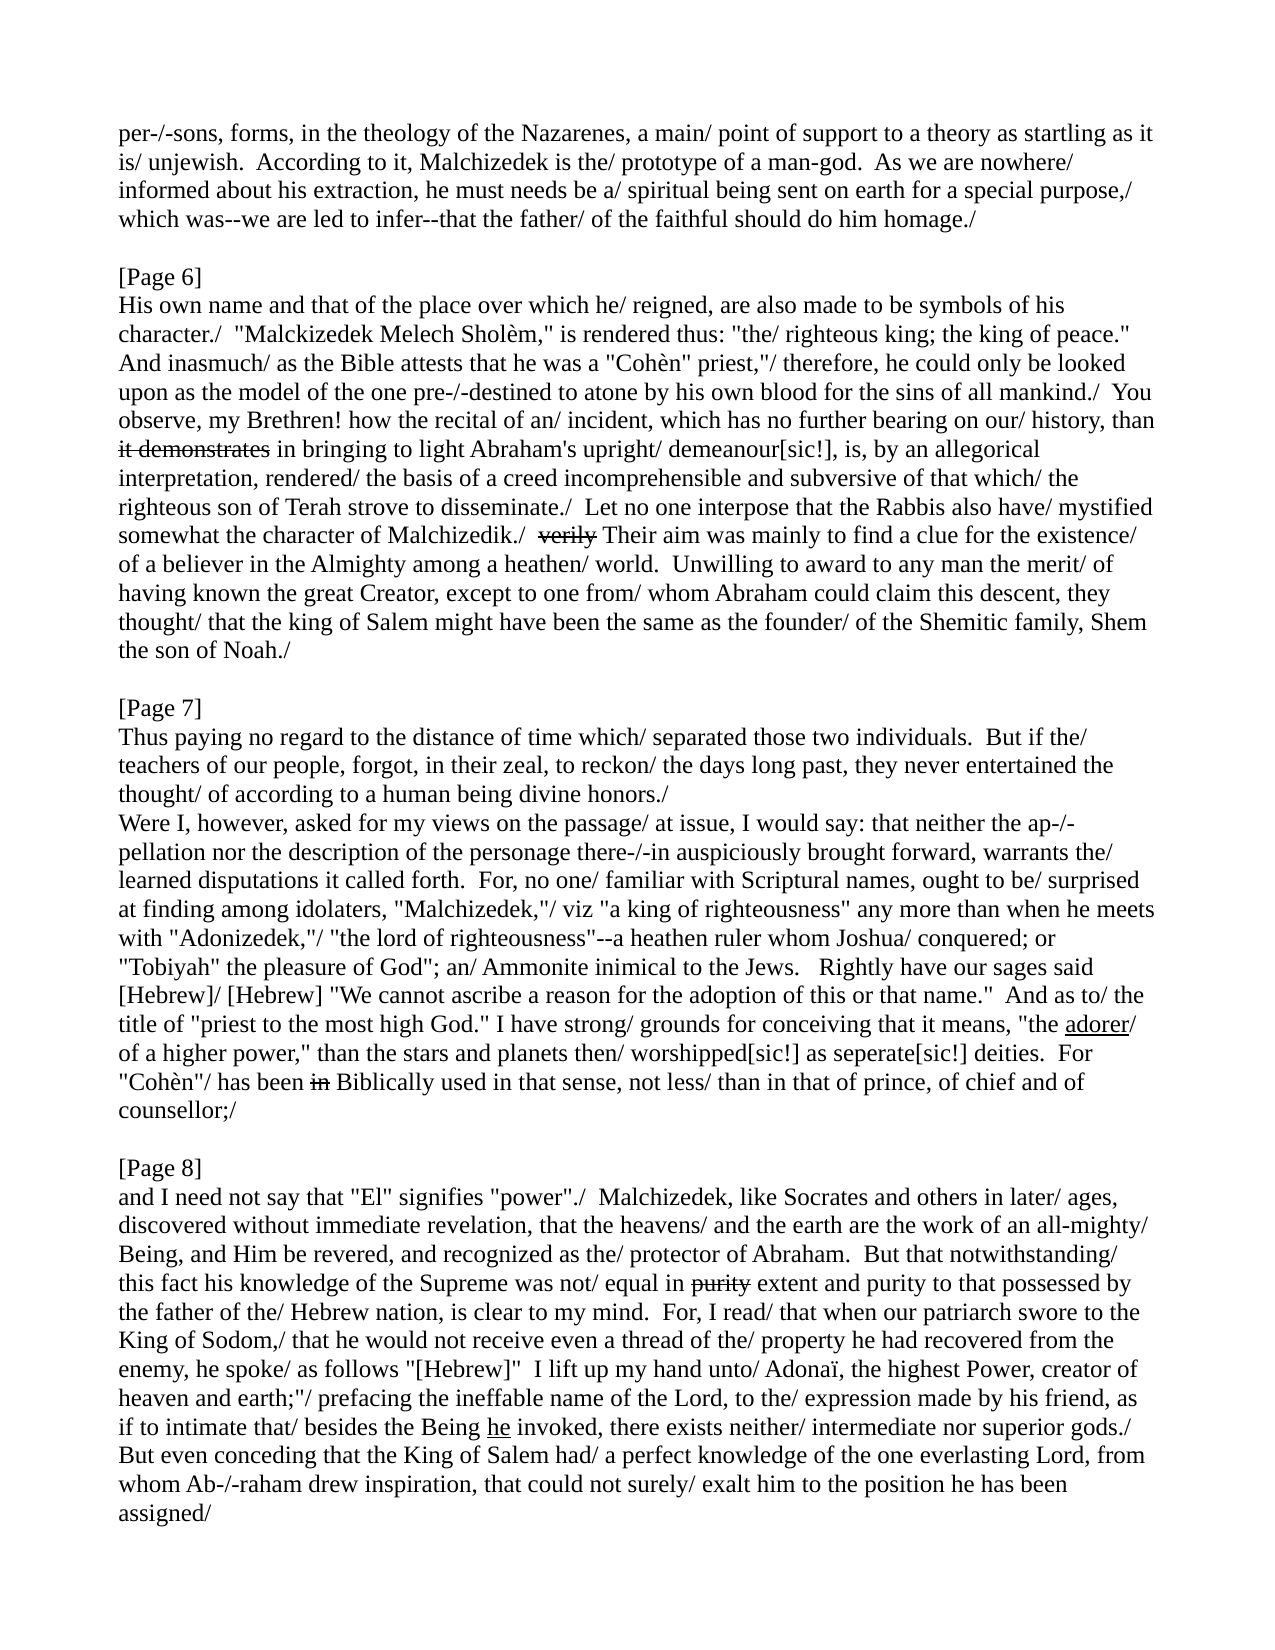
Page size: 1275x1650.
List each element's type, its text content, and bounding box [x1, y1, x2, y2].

text [Page 6] [118, 262, 1157, 291]
text Were I, however, asked for my views on the passage/ at issue, I would say: that neither the ap-/-pellation nor the description of the personage there-/-in auspiciously brought forward, warrants the/ learned disputations it called forth. For, no one/ familiar with Scriptural names, ought to be/ surprised at finding among idolaters, "Malchizedek,"/ viz "a king of righteousness" any more than when he meets with "Adonizedek,"/ "the lord of righteousness"--a heathen ruler whom Joshua/ conquered; or "Tobiyah" the pleasure of God"; an/ Ammonite inimical to the Jews. Rightly have our sages said [Hebrew]/ [Hebrew] "We cannot ascribe a reason for the adoption of this or that name." And as to/ the title of "priest to the most high God." I have strong/ grounds for conceiving that it means, "the adorer/ of a higher power," than the stars and planets then/ worshipped[sic!] as seperate[sic!] deities. For "Cohèn"/ has been in Biblically used in that sense, not less/ than in that of prince, of chief and of counsellor;/ [118, 808, 1157, 1124]
text [Page 8] [118, 1153, 1157, 1182]
text But even conceding that the King of Salem had/ a perfect knowledge of the one everlasting Lord, from whom Ab-/-raham drew inspiration, that could not surely/ exalt him to the position he has been assigned/ [118, 1441, 1157, 1527]
text His own name and that of the place over which he/ reigned, are also made to be symbols of his character./ "Malckizedek Melech Sholèm," is rendered thus: "the/ righteous king; the king of peace." And inasmuch/ as the Bible attests that he was a "Cohèn" priest,"/ therefore, he could only be looked upon as the model of the one pre-/-destined to atone by his own blood for the sins of all mankind./ You observe, my Brethren! how the recital of an/ incident, which has no further bearing on our/ history, than it demonstrates in bringing to light Abraham's upright/ demeanour[sic!], is, by an allegorical interpretation, rendered/ the basis of a creed incomprehensible and subversive of that which/ the righteous son of Terah strove to disseminate./ Let no one interpose that the Rabbis also have/ mystified somewhat the character of Malchizedik./ verily Their aim was mainly to find a clue for the existence/ of a believer in the Almighty among a heathen/ world. Unwilling to award to any man the merit/ of having known the great Creator, except to one from/ whom Abraham could claim this descent, they thought/ that the king of Salem might have been the same as the founder/ of the Shemitic family, Shem the son of Noah./ [118, 291, 1157, 664]
text and I need not say that "El" signifies "power"./ Malchizedek, like Socrates and others in later/ ages, discovered without immediate revelation, that the heavens/ and the earth are the work of an all-mighty/ Being, and Him be revered, and recognized as the/ protector of Abraham. But that notwithstanding/ this fact his knowledge of the Supreme was not/ equal in purity extent and purity to that possessed by the father of the/ Hebrew nation, is clear to my mind. For, I read/ that when our patriarch swore to the King of Sodom,/ that he would not receive even a thread of the/ property he had recovered from the enemy, he spoke/ as follows "[Hebrew]" I lift up my hand unto/ Adonaï, the highest Power, creator of heaven and earth;"/ prefacing the ineffable name of the Lord, to the/ expression made by his friend, as if to intimate that/ besides the Being he invoked, there exists neither/ intermediate nor superior gods./ [118, 1182, 1157, 1441]
text Thus paying no regard to the distance of time which/ separated those two individuals. But if the/ teachers of our people, forgot, in their zeal, to reckon/ the days long past, they never entertained the thought/ of according to a human being divine honors./ [118, 722, 1157, 808]
text [Page 7] [118, 693, 1157, 722]
text per-/-sons, forms, in the theology of the Nazarenes, a main/ point of support to a theory as startling as it is/ unjewish. According to it, Malchizedek is the/ prototype of a man-god. As we are nowhere/ informed about his extraction, he must needs be a/ spiritual being sent on earth for a special purpose,/ which was--we are led to infer--that the father/ of the faithful should do him homage./ [118, 118, 1157, 233]
